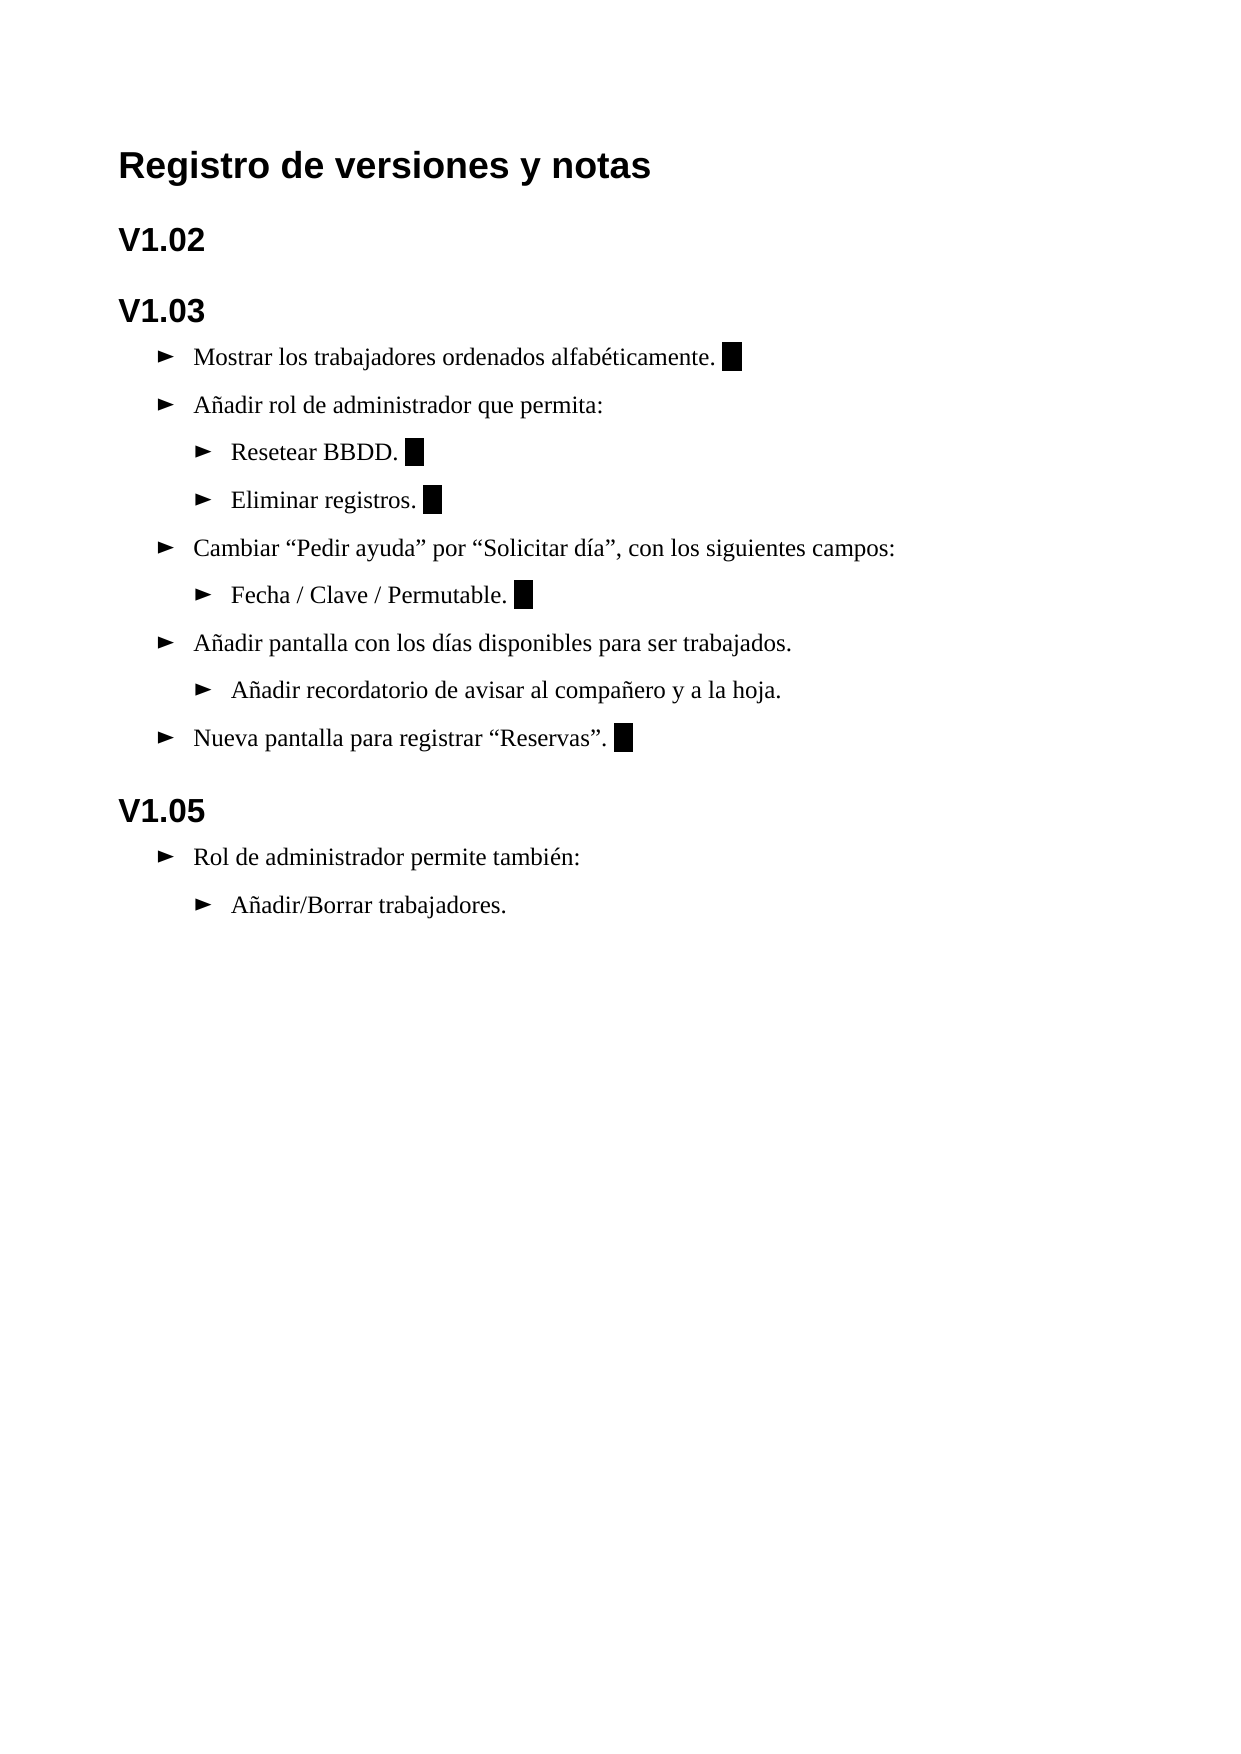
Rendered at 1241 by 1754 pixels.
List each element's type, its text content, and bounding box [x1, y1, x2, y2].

list Añadir/Borrar trabajadores. [193, 890, 1122, 919]
list Mostrar los trabajadores ordenados alfabéticamente. ✅ [156, 342, 1122, 371]
list Fecha / Clave / Permutable. ✅ [193, 580, 1122, 609]
subtitle Registro de versiones y notas [118, 143, 1122, 186]
list Añadir recordatorio de avisar al compañero y a la hoja. [193, 676, 1122, 704]
list Añadir pantalla con los días disponibles para ser trabajados. [156, 628, 1122, 657]
subtitle V1.03 [118, 291, 1122, 330]
list Eliminar registros. ✅ [193, 485, 1122, 514]
list Resetear BBDD. ✅ [193, 437, 1122, 466]
list Nueva pantalla para registrar “Reservas”. ✅ [156, 723, 1122, 752]
subtitle V1.02 [118, 219, 1122, 258]
list Cambiar “Pedir ayuda” por “Solicitar día”, con los siguientes campos: [156, 533, 1122, 561]
subtitle V1.05 [118, 792, 1122, 830]
list Añadir rol de administrador que permita: [156, 390, 1122, 419]
list Rol de administrador permite también: [156, 842, 1122, 871]
